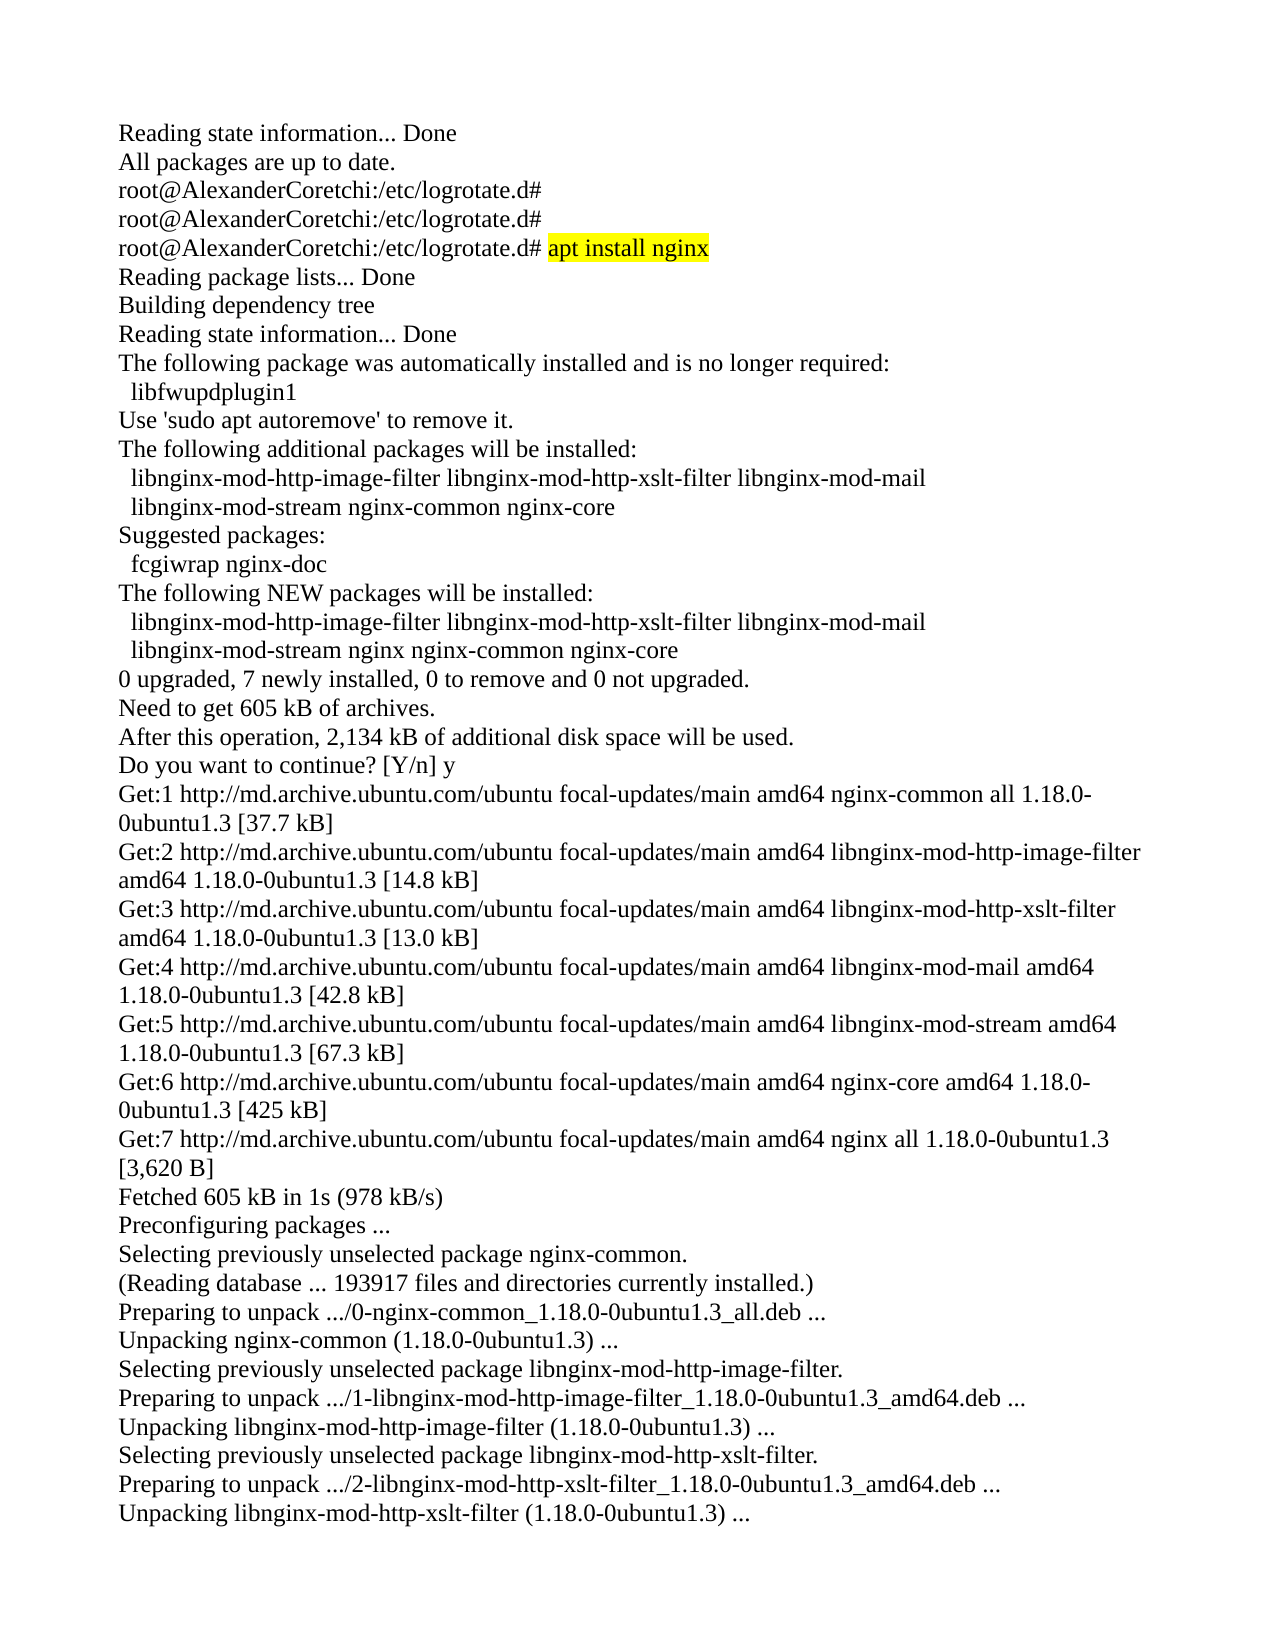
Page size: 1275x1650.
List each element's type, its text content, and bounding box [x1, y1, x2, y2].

text Get:6 http://md.archive.ubuntu.com/ubuntu focal-updates/main amd64 nginx-core amd64 1.18.0-0ubuntu1.3 [425 kB] [118, 1067, 1157, 1124]
text Selecting previously unselected package libnginx-mod-http-xslt-filter. [118, 1441, 1157, 1469]
text Building dependency tree [118, 291, 1157, 319]
text Preparing to unpack .../0-nginx-common_1.18.0-0ubuntu1.3_all.deb ... [118, 1297, 1157, 1326]
text Selecting previously unselected package nginx-common. [118, 1239, 1157, 1268]
text Get:2 http://md.archive.ubuntu.com/ubuntu focal-updates/main amd64 libnginx-mod-http-image-filter amd64 1.18.0-0ubuntu1.3 [14.8 kB] [118, 837, 1157, 894]
text Reading state information... Done [118, 118, 1157, 147]
text All packages are up to date. [118, 147, 1157, 176]
text root@AlexanderCoretchi:/etc/logrotate.d# [118, 176, 1157, 204]
text The following package was automatically installed and is no longer required: [118, 348, 1157, 377]
text Preparing to unpack .../2-libnginx-mod-http-xslt-filter_1.18.0-0ubuntu1.3_amd64.deb ... [118, 1469, 1157, 1498]
text Suggested packages: [118, 521, 1157, 549]
text Fetched 605 kB in 1s (978 kB/s) [118, 1182, 1157, 1211]
text root@AlexanderCoretchi:/etc/logrotate.d# apt install nginx [118, 233, 1157, 262]
text libnginx-mod-stream nginx nginx-common nginx-core [118, 636, 1157, 664]
text root@AlexanderCoretchi:/etc/logrotate.d# [118, 204, 1157, 233]
text After this operation, 2,134 kB of additional disk space will be used. [118, 722, 1157, 751]
text Preconfiguring packages ... [118, 1211, 1157, 1239]
text Reading package lists... Done [118, 262, 1157, 291]
text Use 'sudo apt autoremove' to remove it. [118, 406, 1157, 434]
text Get:5 http://md.archive.ubuntu.com/ubuntu focal-updates/main amd64 libnginx-mod-stream amd64 1.18.0-0ubuntu1.3 [67.3 kB] [118, 1009, 1157, 1067]
text Reading state information... Done [118, 319, 1157, 348]
text libnginx-mod-http-image-filter libnginx-mod-http-xslt-filter libnginx-mod-mail [118, 463, 1157, 492]
text Do you want to continue? [Y/n] y [118, 751, 1157, 779]
text (Reading database ... 193917 files and directories currently installed.) [118, 1268, 1157, 1297]
text Preparing to unpack .../1-libnginx-mod-http-image-filter_1.18.0-0ubuntu1.3_amd64.deb ... [118, 1383, 1157, 1412]
text Get:1 http://md.archive.ubuntu.com/ubuntu focal-updates/main amd64 nginx-common all 1.18.0-0ubuntu1.3 [37.7 kB] [118, 779, 1157, 837]
text Unpacking nginx-common (1.18.0-0ubuntu1.3) ... [118, 1326, 1157, 1354]
text Unpacking libnginx-mod-http-xslt-filter (1.18.0-0ubuntu1.3) ... [118, 1498, 1157, 1527]
text The following NEW packages will be installed: [118, 578, 1157, 607]
text libnginx-mod-http-image-filter libnginx-mod-http-xslt-filter libnginx-mod-mail [118, 607, 1157, 636]
text libnginx-mod-stream nginx-common nginx-core [118, 492, 1157, 521]
text Need to get 605 kB of archives. [118, 693, 1157, 722]
text Selecting previously unselected package libnginx-mod-http-image-filter. [118, 1354, 1157, 1383]
text libfwupdplugin1 [118, 377, 1157, 406]
text Get:4 http://md.archive.ubuntu.com/ubuntu focal-updates/main amd64 libnginx-mod-mail amd64 1.18.0-0ubuntu1.3 [42.8 kB] [118, 952, 1157, 1009]
text 0 upgraded, 7 newly installed, 0 to remove and 0 not upgraded. [118, 664, 1157, 693]
text Unpacking libnginx-mod-http-image-filter (1.18.0-0ubuntu1.3) ... [118, 1412, 1157, 1441]
text fcgiwrap nginx-doc [118, 549, 1157, 578]
text Get:3 http://md.archive.ubuntu.com/ubuntu focal-updates/main amd64 libnginx-mod-http-xslt-filter amd64 1.18.0-0ubuntu1.3 [13.0 kB] [118, 894, 1157, 952]
text The following additional packages will be installed: [118, 434, 1157, 463]
text Get:7 http://md.archive.ubuntu.com/ubuntu focal-updates/main amd64 nginx all 1.18.0-0ubuntu1.3 [3,620 B] [118, 1124, 1157, 1182]
